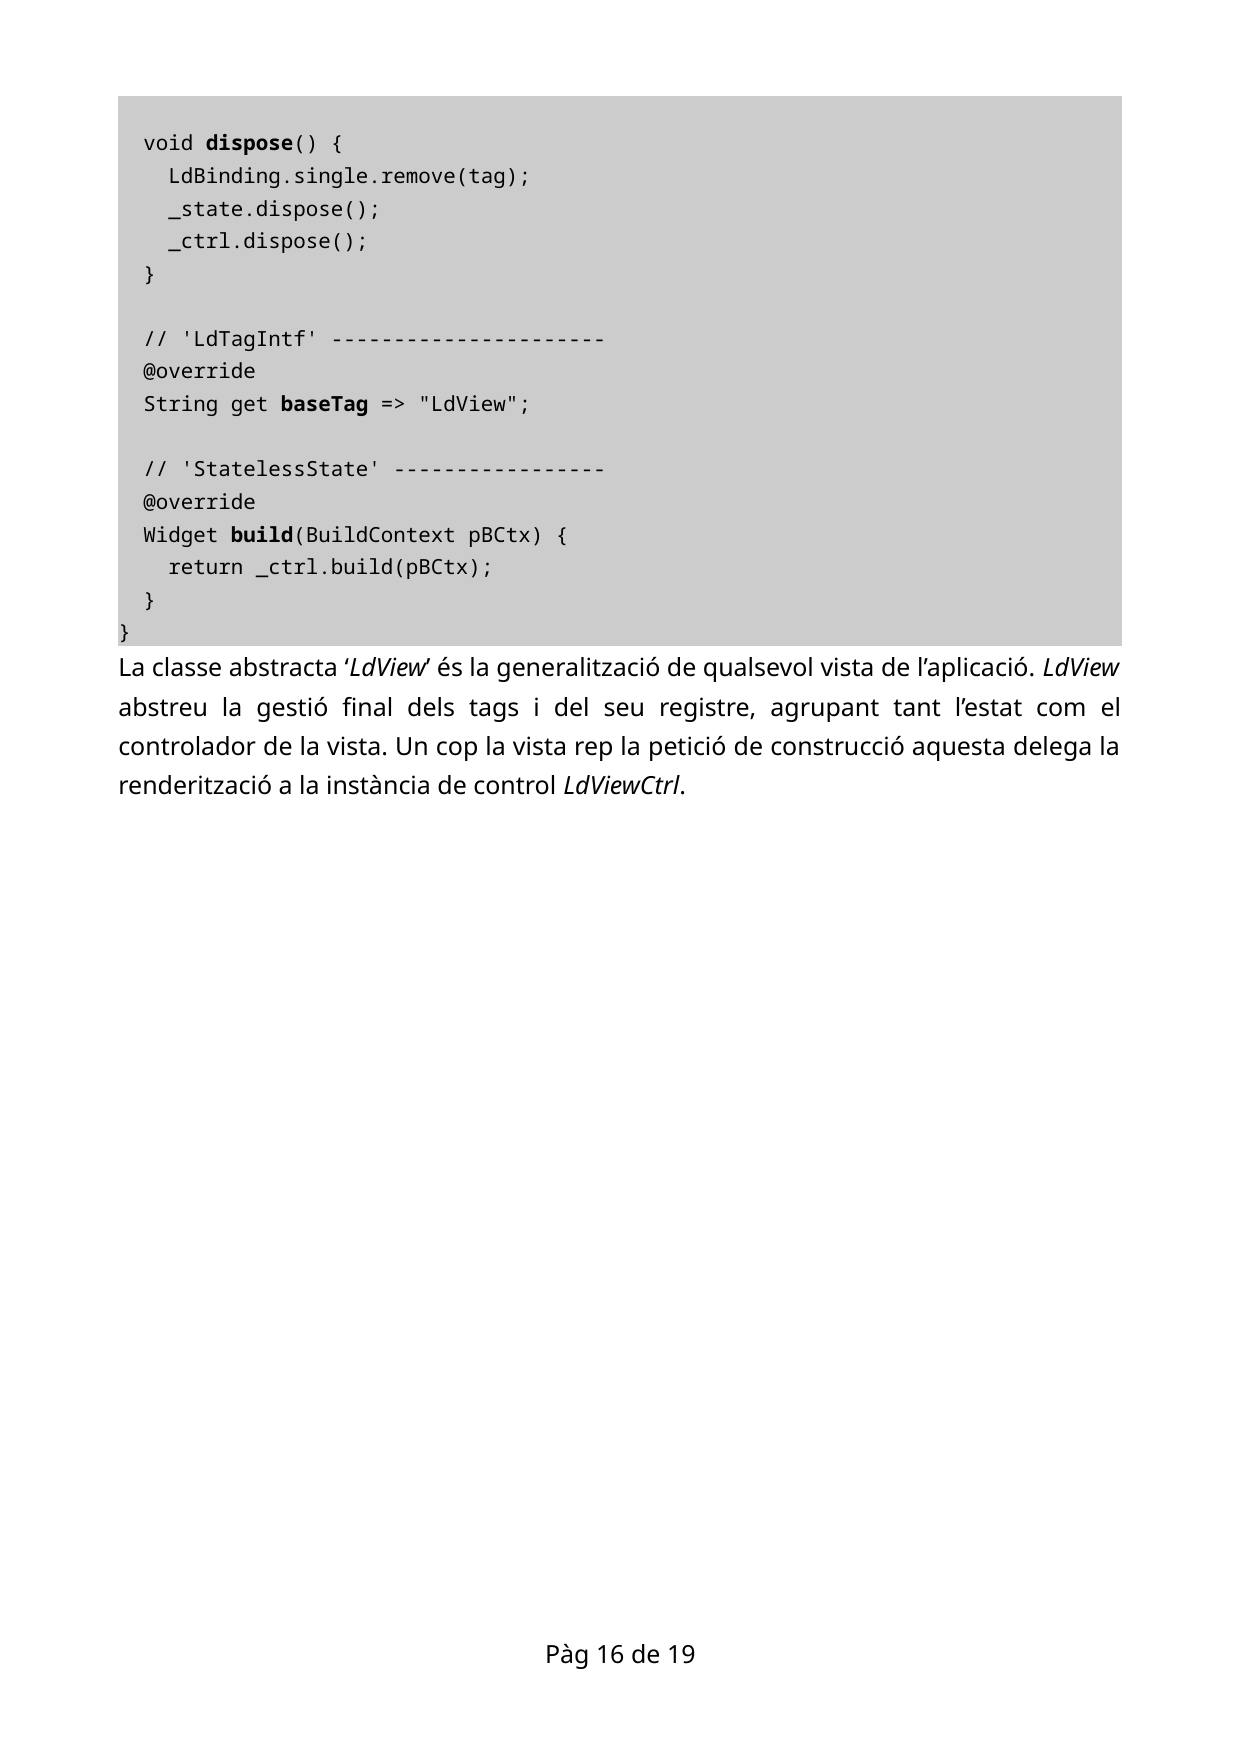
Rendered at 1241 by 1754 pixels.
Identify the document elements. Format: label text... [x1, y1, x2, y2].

text } [118, 617, 1122, 646]
text Widget build(BuildContext pBCtx) { [118, 520, 1122, 548]
text } [118, 585, 1122, 613]
text _ctrl.dispose(); [118, 226, 1122, 255]
text LdBinding.single.remove(tag); [118, 161, 1122, 189]
text // 'StatelessState' ----------------- [118, 454, 1122, 483]
text _state.dispose(); [118, 194, 1122, 222]
text return _ctrl.build(pBCtx); [118, 552, 1122, 581]
text @override [118, 487, 1122, 516]
text La classe abstracta ‘LdView’ és la generalització de qualsevol vista de l’aplicació. LdView abstreu la gestió final dels tags i del seu registre, agrupant tant l’estat com el controlador de la vista. Un cop la vista rep la petició de construcció aquesta delega la renderització a la instància de control LdViewCtrl. [118, 650, 1122, 802]
text void dispose() { [118, 128, 1122, 157]
text String get baseTag => "LdView"; [118, 389, 1122, 418]
text // 'LdTagIntf' ---------------------- [118, 324, 1122, 352]
text @override [118, 357, 1122, 385]
text } [118, 259, 1122, 287]
